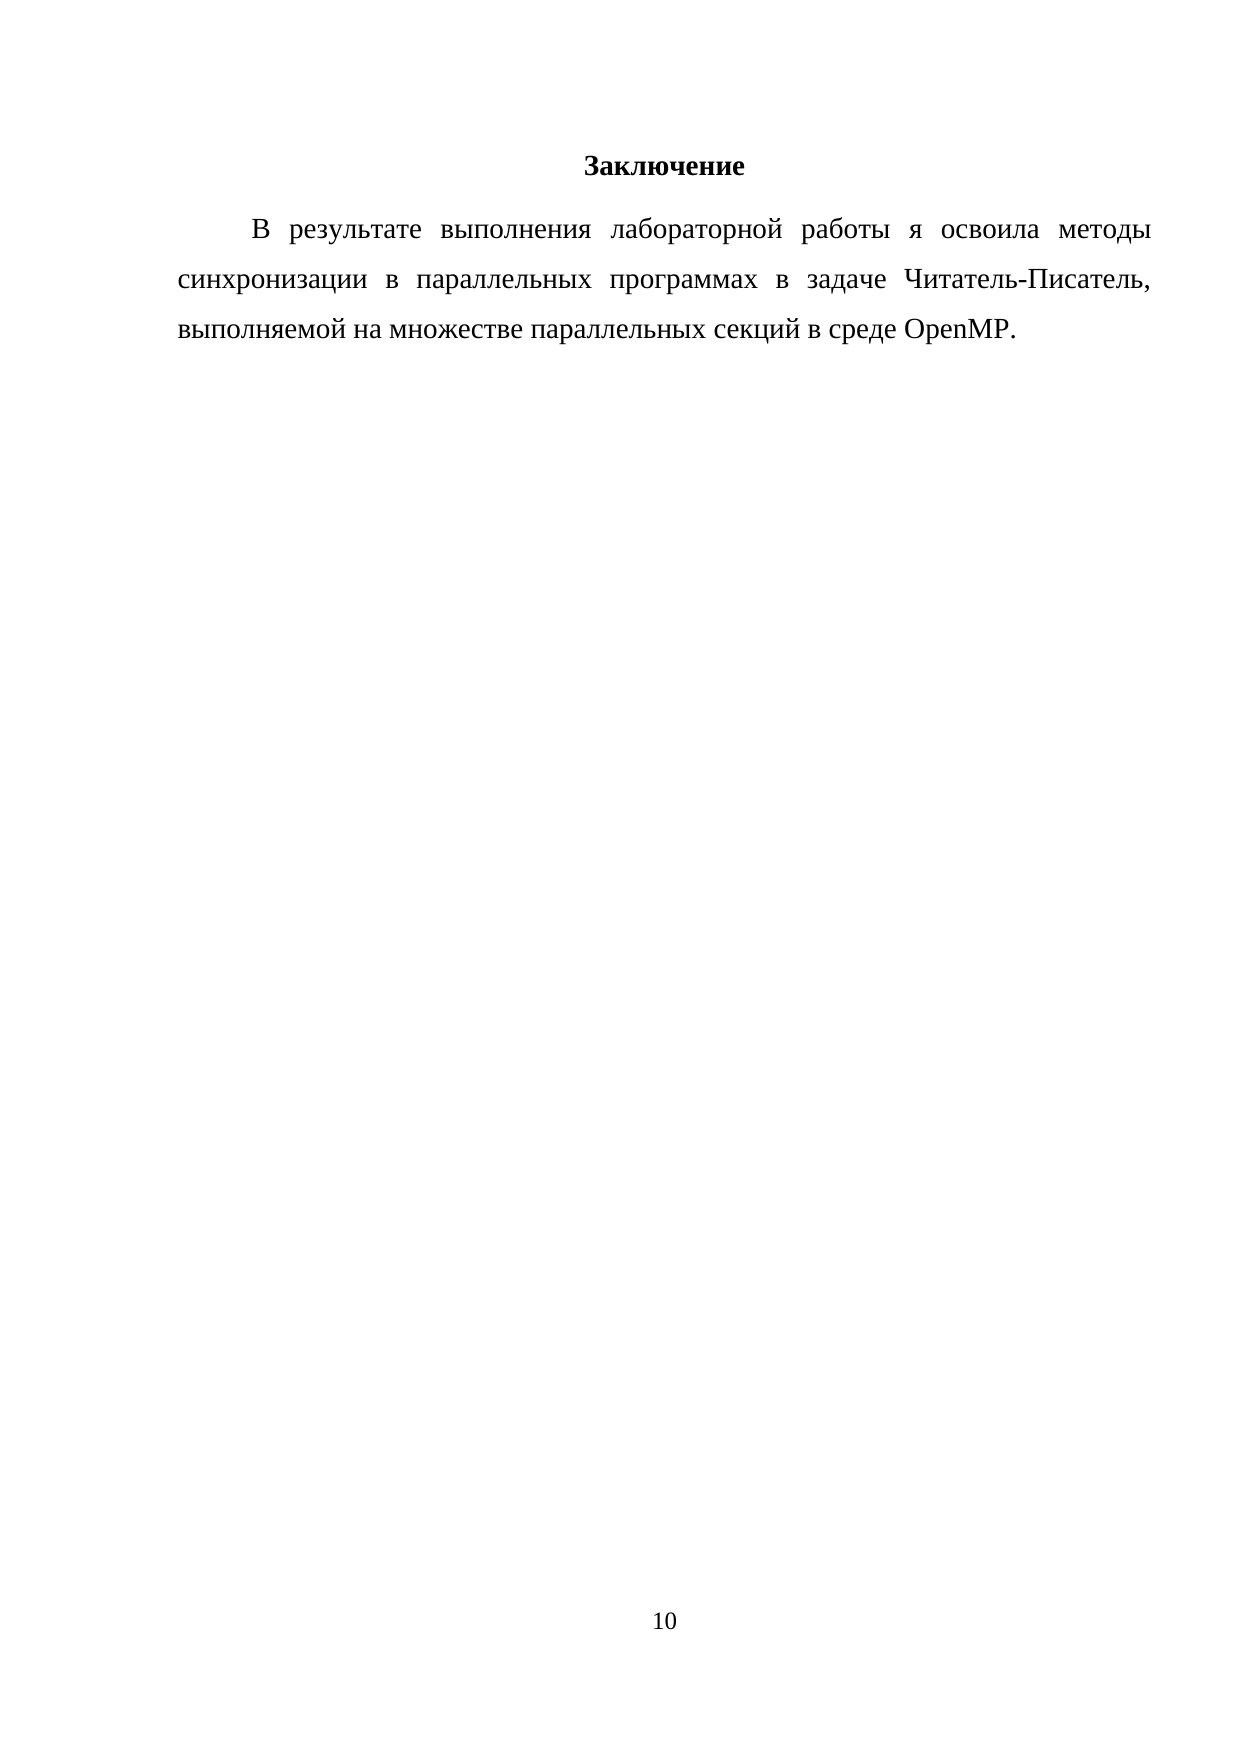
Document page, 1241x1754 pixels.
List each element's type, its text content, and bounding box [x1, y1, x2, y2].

subtitle Заключение [177, 148, 1152, 181]
text В результате выполнения лабораторной работы я освоила методы синхронизации в параллельных программах в задаче Читатель-Писатель, выполняемой на множестве параллельных секций в среде OpenMP. [177, 211, 1152, 345]
